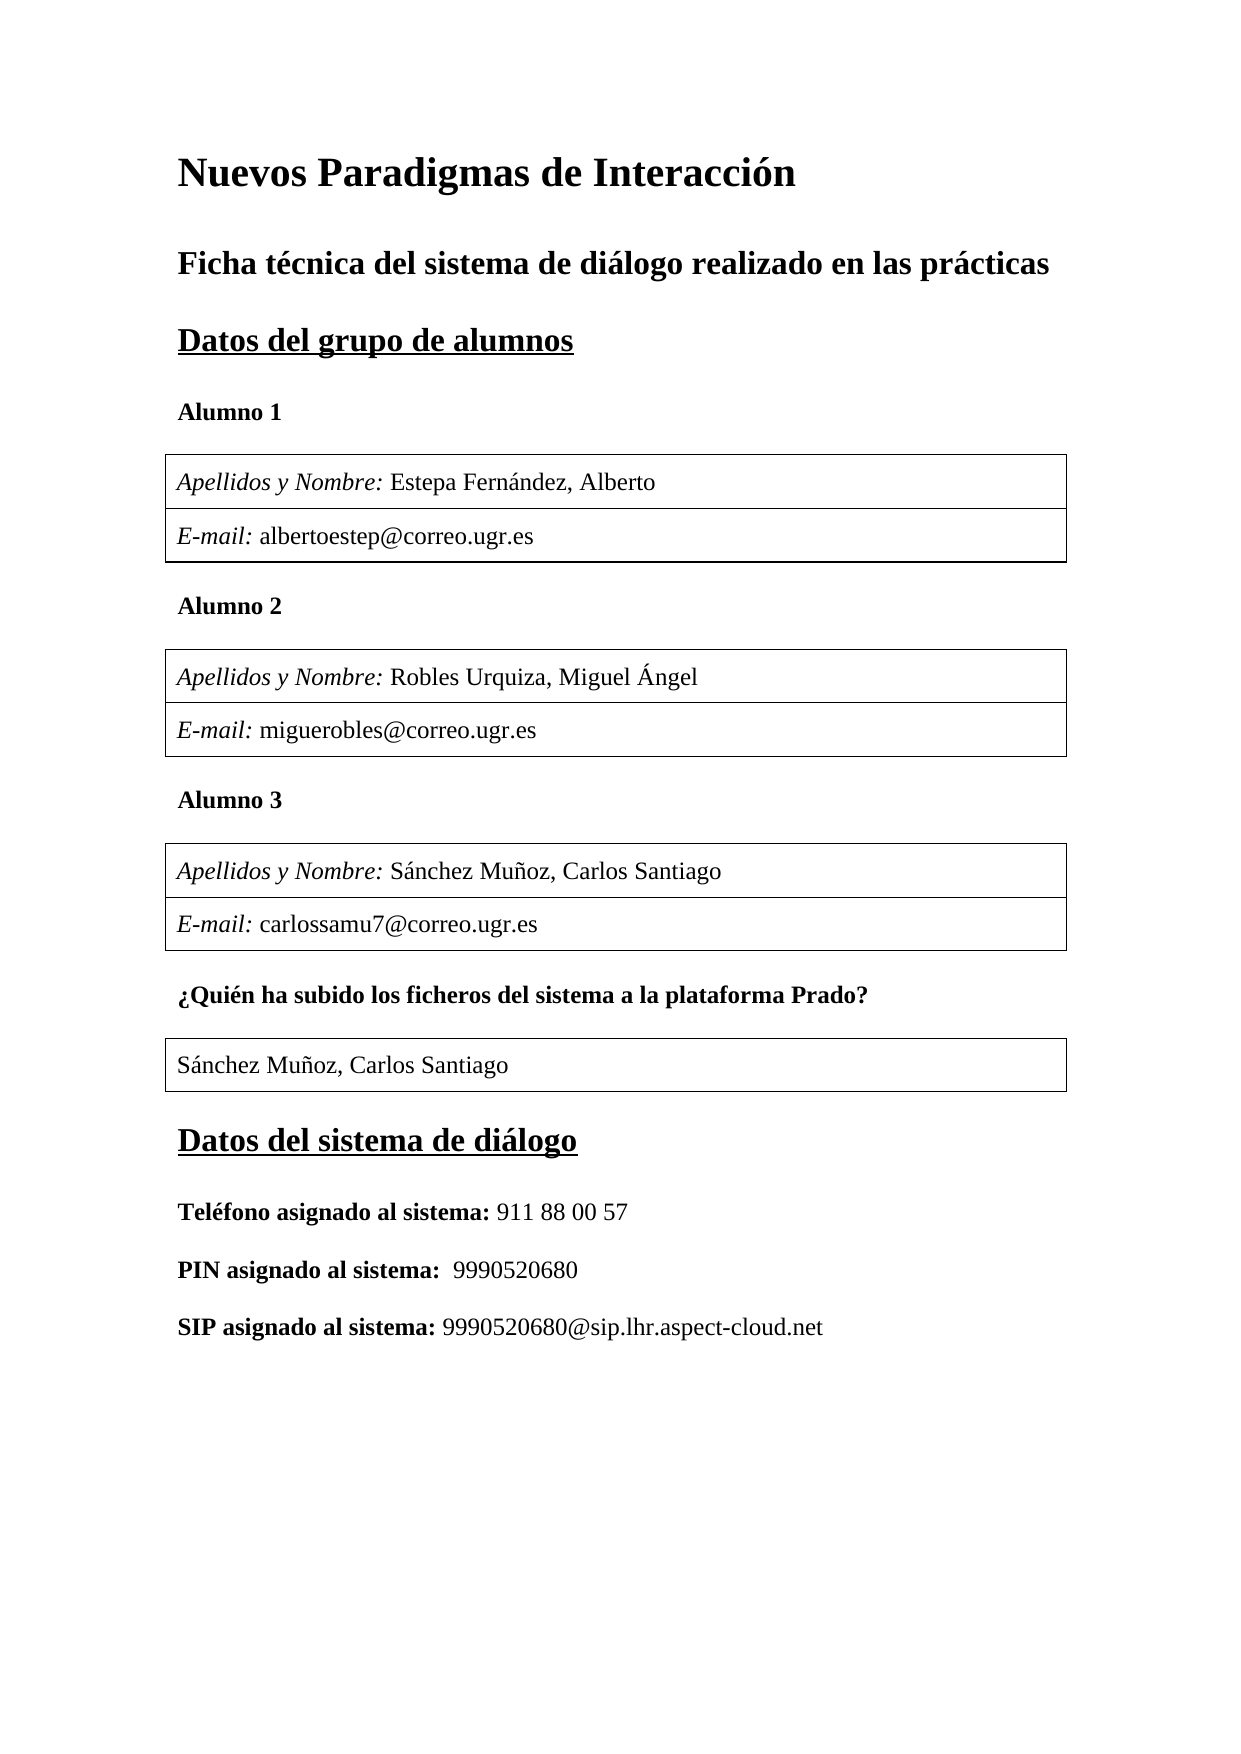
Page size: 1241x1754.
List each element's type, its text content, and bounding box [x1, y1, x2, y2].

text Alumno 3 [177, 786, 1063, 814]
text Alumno 1 [177, 397, 1063, 426]
table_header Sánchez Muñoz, Carlos Santiago [166, 1039, 1066, 1091]
table_header Apellidos y Nombre: Estepa Fernández, Alberto [166, 455, 1066, 508]
table_cell E-mail: albertoestep@correo.ugr.es [166, 509, 1066, 561]
text Ficha técnica del sistema de diálogo realizado en las prácticas [177, 243, 1063, 282]
text SIP asignado al sistema: 9990520680@sip.lhr.aspect-cloud.net [177, 1312, 1063, 1341]
table_cell E-mail: miguerobles@correo.ugr.es [166, 703, 1066, 756]
table_cell E-mail: carlossamu7@correo.ugr.es [166, 898, 1066, 950]
text Datos del sistema de diálogo [177, 1121, 1063, 1159]
text Datos del grupo de alumnos [177, 320, 1063, 358]
text Nuevos Paradigmas de Interacción [177, 148, 1063, 196]
text Teléfono asignado al sistema: 911 88 00 57 [177, 1197, 1063, 1226]
text ¿Quién ha subido los ficheros del sistema a la plataforma Prado? [177, 980, 1063, 1009]
text Alumno 2 [177, 591, 1063, 620]
table_header Apellidos y Nombre: Sánchez Muñoz, Carlos Santiago [166, 844, 1066, 897]
table_header Apellidos y Nombre: Robles Urquiza, Miguel Ángel [166, 650, 1066, 702]
text PIN asignado al sistema: 9990520680 [177, 1255, 1063, 1284]
